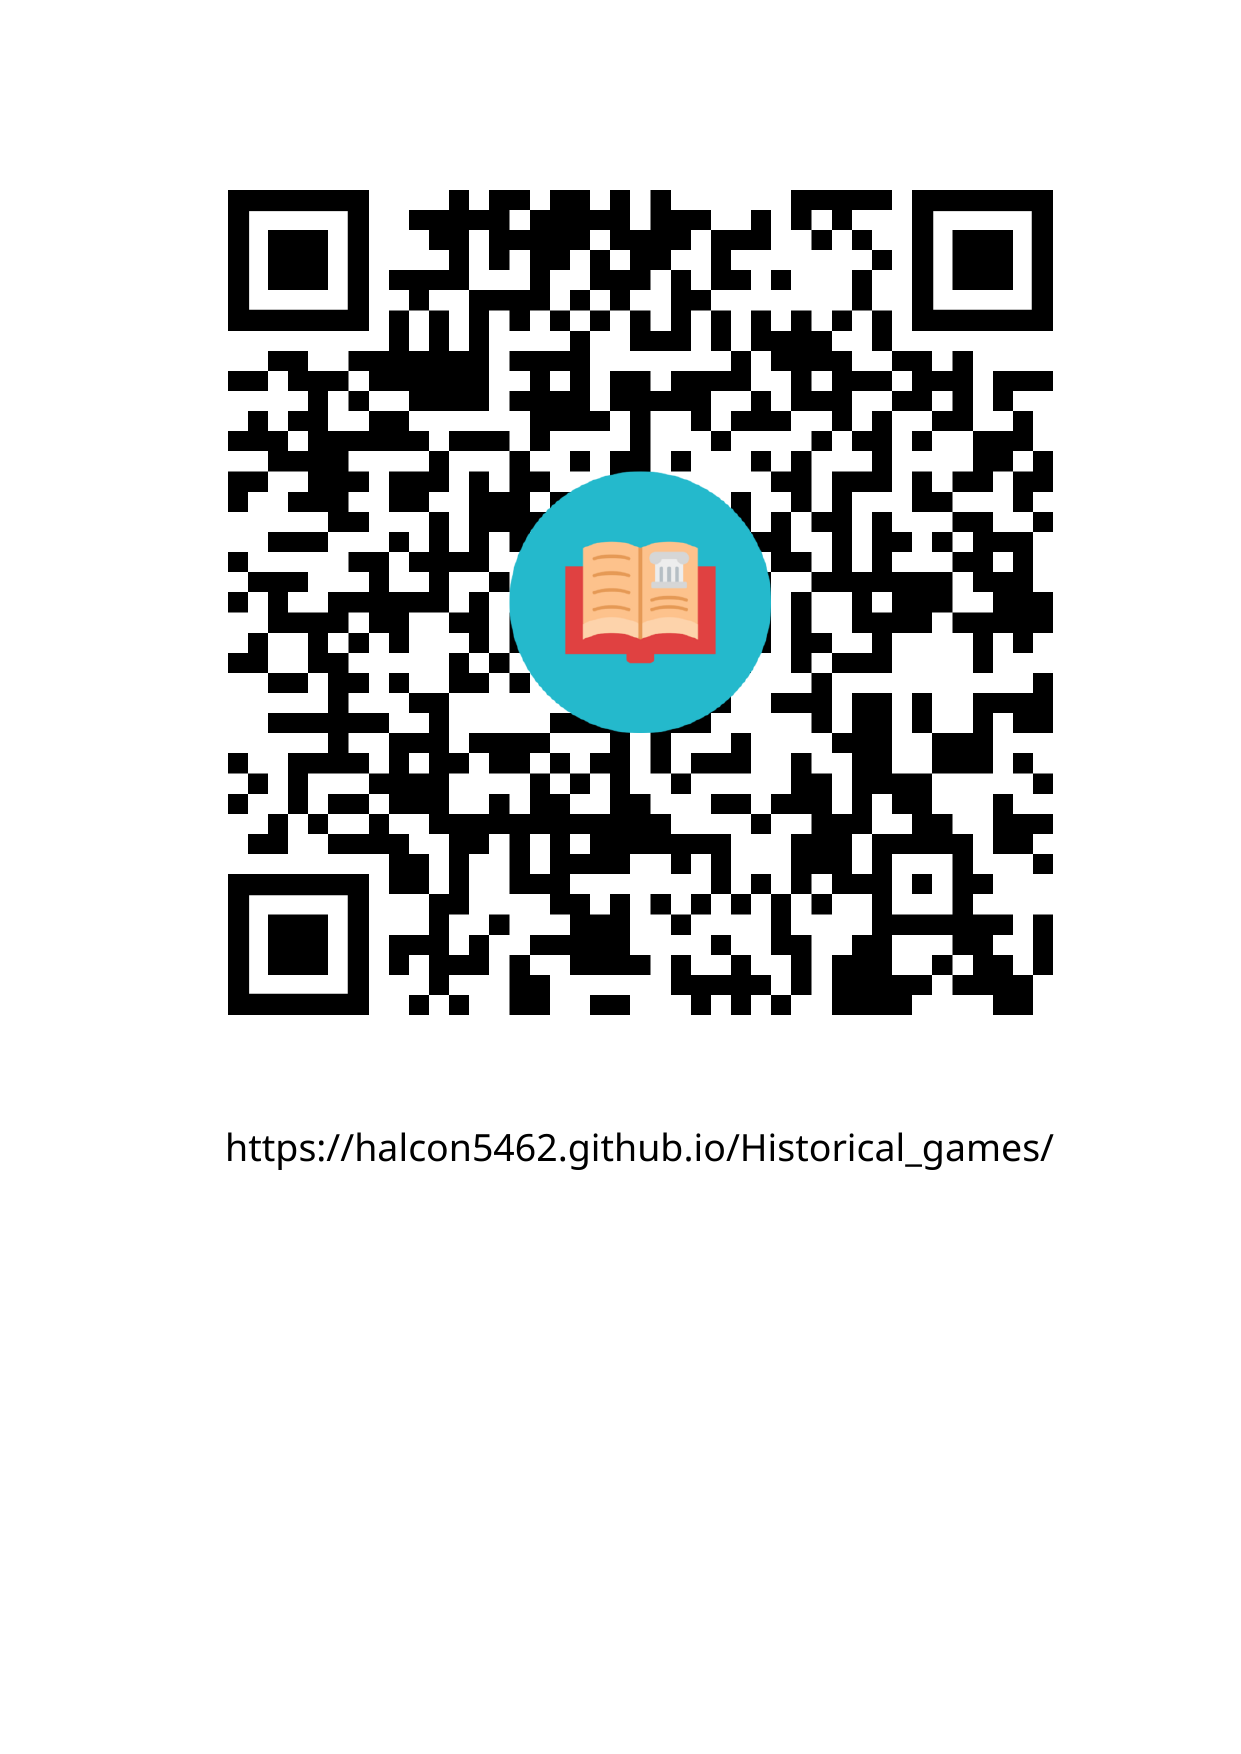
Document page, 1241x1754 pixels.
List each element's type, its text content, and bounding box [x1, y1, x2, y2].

picture [187, 150, 1093, 1055]
list https://halcon5462.github.io/Historical_games/ [225, 1121, 1130, 1172]
